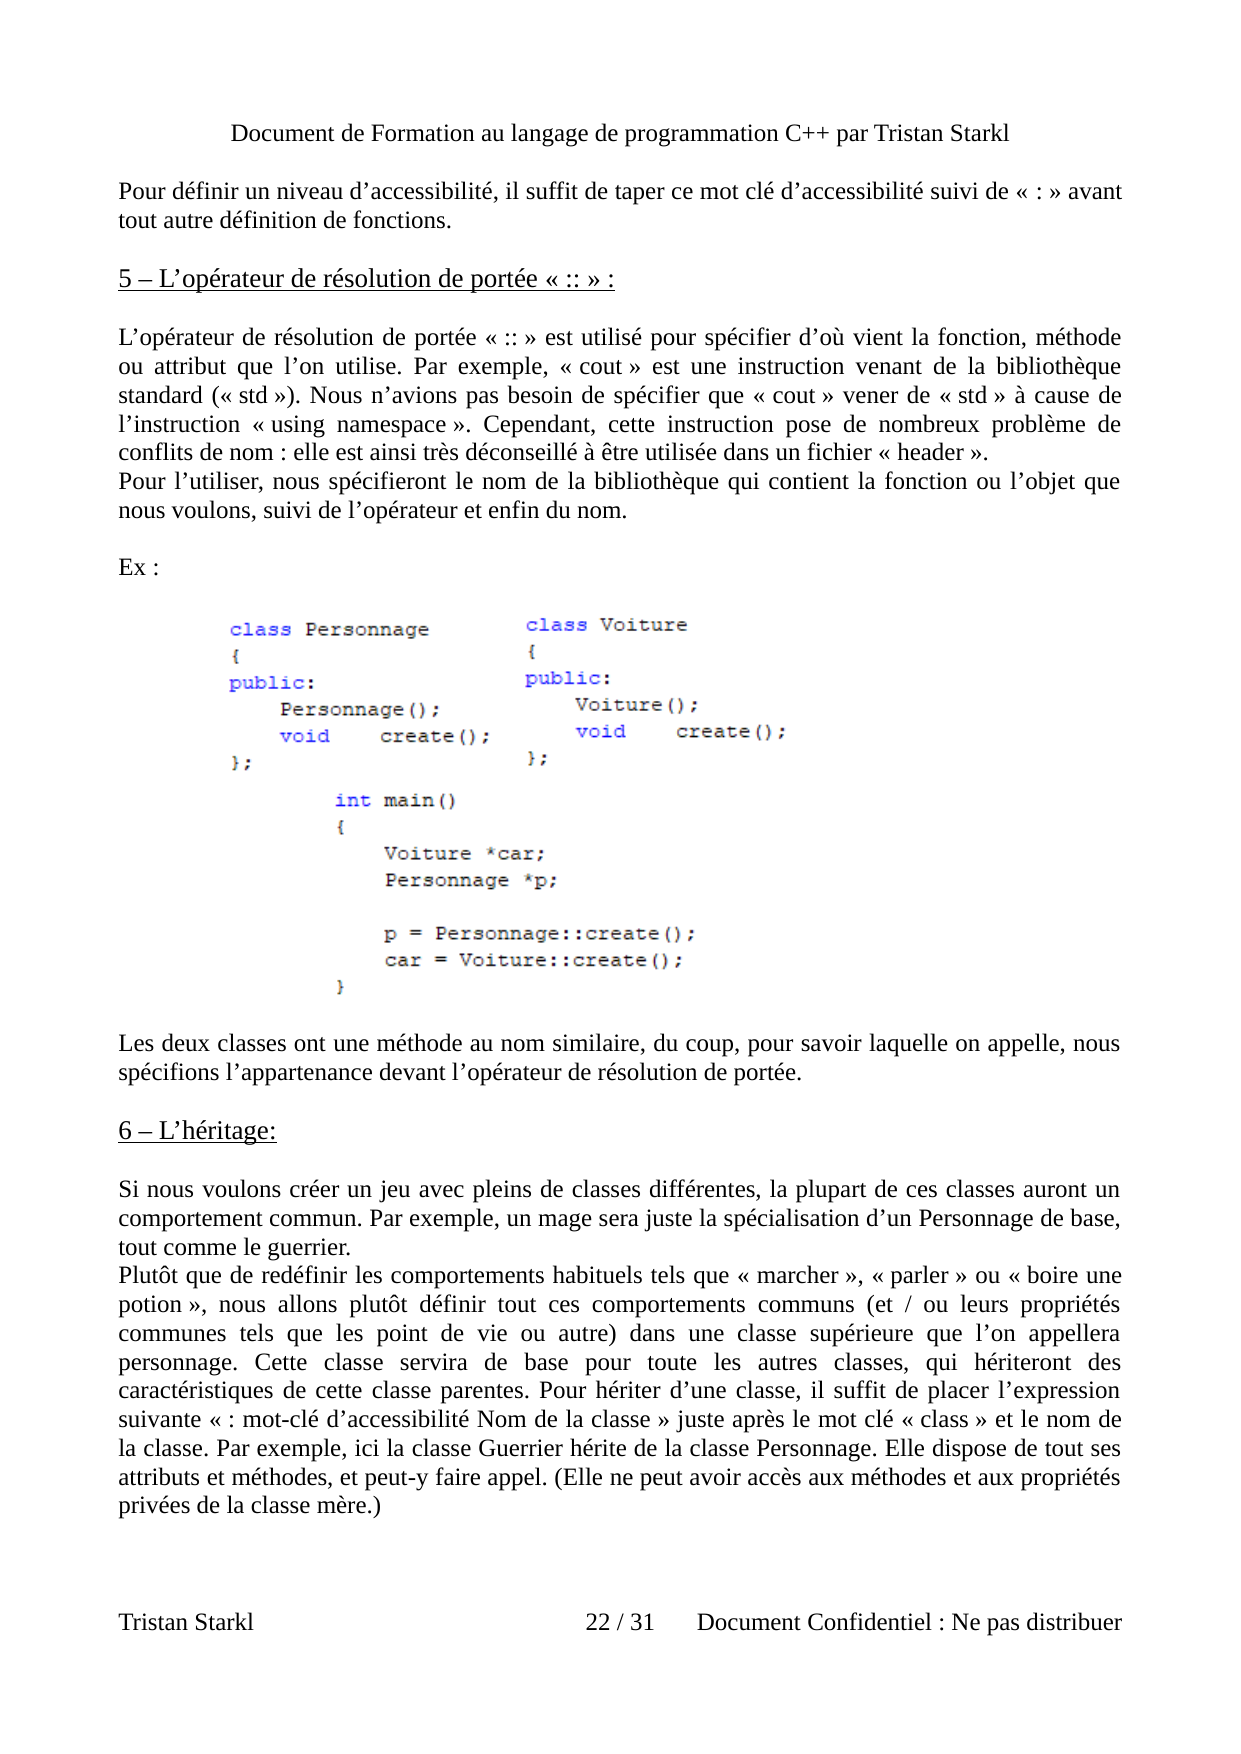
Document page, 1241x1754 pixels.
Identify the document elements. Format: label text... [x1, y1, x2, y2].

picture [203, 595, 853, 1029]
text Si nous voulons créer un jeu avec pleins de classes différentes, la plupart de ces classes auront un comportement commun. Par exemple, un mage sera juste la spécialisation d’un Personnage de base, tout comme le guerrier. [118, 1174, 1122, 1261]
text 5 – L’opérateur de résolution de portée « :: » : [118, 263, 1122, 294]
text L’opérateur de résolution de portée « :: » est utilisé pour spécifier d’où vient la fonction, méthode ou attribut que l’on utilise. Par exemple, « cout » est une instruction venant de la bibliothèque standard (« std »). Nous n’avions pas besoin de spécifier que « cout » vener de « std » à cause de l’instruction « using namespace ». Cependant, cette instruction pose de nombreux problème de conflits de nom : elle est ainsi très déconseillé à être utilisée dans un fichier « header ». [118, 322, 1122, 466]
text Plutôt que de redéfinir les comportements habituels tels que « marcher », « parler » ou « boire une potion », nous allons plutôt définir tout ces comportements communs (et / ou leurs propriétés communes tels que les point de vie ou autre) dans une classe supérieure que l’on appellera personnage. Cette classe servira de base pour toute les autres classes, qui hériteront des caractéristiques de cette classe parentes. Pour hériter d’une classe, il suffit de placer l’expression suivante « : mot-clé d’accessibilité Nom de la classe » juste après le mot clé « class » et le nom de la classe. Par exemple, ici la classe Guerrier hérite de la classe Personnage. Elle dispose de tout ses attributs et méthodes, et peut-y faire appel. (Elle ne peut avoir accès aux méthodes et aux propriétés privées de la classe mère.) [118, 1261, 1122, 1519]
text Ex : [118, 552, 1122, 581]
text 6 – L’héritage: [118, 1114, 1122, 1146]
text Pour l’utiliser, nous spécifieront le nom de la bibliothèque qui contient la fonction ou l’objet que nous voulons, suivi de l’opérateur et enfin du nom. [118, 466, 1122, 524]
text Les deux classes ont une méthode au nom similaire, du coup, pour savoir laquelle on appelle, nous spécifions l’appartenance devant l’opérateur de résolution de portée. [118, 581, 1122, 1086]
text Pour définir un niveau d’accessibilité, il suffit de taper ce mot clé d’accessibilité suivi de « : » avant tout autre définition de fonctions. [118, 176, 1122, 234]
